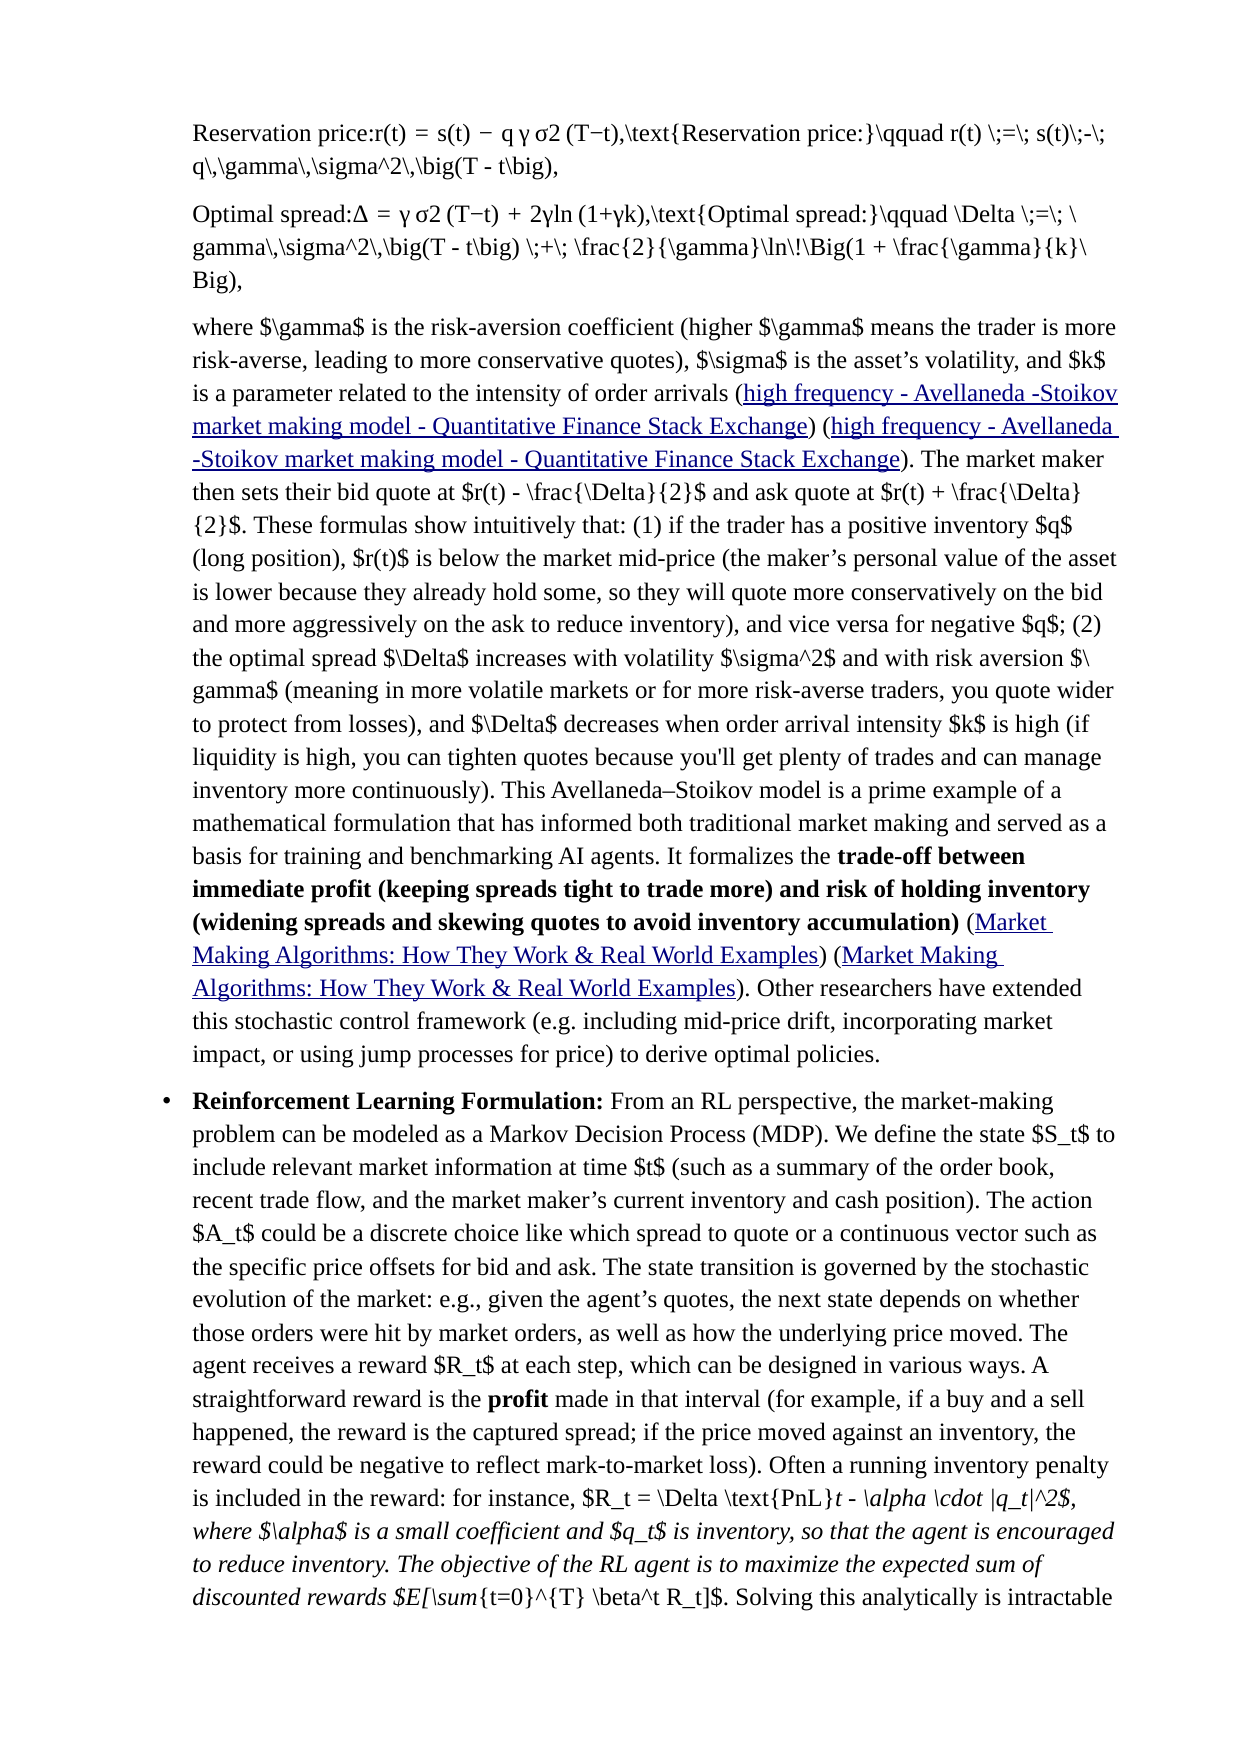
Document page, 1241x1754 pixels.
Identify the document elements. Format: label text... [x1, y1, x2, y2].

list where $\gamma$ is the risk-aversion coefficient (higher $\gamma$ means the trader is more risk-averse, leading to more conservative quotes), $\sigma$ is the asset’s volatility, and $k$ is a parameter related to the intensity of order arrivals (high frequency - Avellaneda -Stoikov market making model - Quantitative Finance Stack Exchange) (high frequency - Avellaneda -Stoikov market making model - Quantitative Finance Stack Exchange). The market maker then sets their bid quote at $r(t) - \frac{\Delta}{2}$ and ask quote at $r(t) + \frac{\Delta}{2}$. These formulas show intuitively that: (1) if the trader has a positive inventory $q$ (long position), $r(t)$ is below the market mid-price (the maker’s personal value of the asset is lower because they already hold some, so they will quote more conservatively on the bid and more aggressively on the ask to reduce inventory), and vice versa for negative $q$; (2) the optimal spread $\Delta$ increases with volatility $\sigma^2$ and with risk aversion $\gamma$ (meaning in more volatile markets or for more risk-averse traders, you quote wider to protect from losses), and $\Delta$ decreases when order arrival intensity $k$ is high (if liquidity is high, you can tighten quotes because you'll get plenty of trades and can manage inventory more continuously). This Avellaneda–Stoikov model is a prime example of a mathematical formulation that has informed both traditional market making and served as a basis for training and benchmarking AI agents. It formalizes the trade-off between immediate profit (keeping spreads tight to trade more) and risk of holding inventory (widening spreads and skewing quotes to avoid inventory accumulation) (Market Making Algorithms: How They Work & Real World Examples) (Market Making Algorithms: How They Work & Real World Examples). Other researchers have extended this stochastic control framework (e.g. including mid-price drift, incorporating market impact, or using jump processes for price) to derive optimal policies. [162, 312, 1122, 1068]
list Optimal spread:Δ = γ σ2 (T−t) + 2γln⁡ ⁣(1+γk),\text{Optimal spread:}\qquad \Delta \;=\; \gamma\,\sigma^2\,\big(T - t\big) \;+\; \frac{2}{\gamma}\ln\!\Big(1 + \frac{\gamma}{k}\Big), [162, 199, 1122, 293]
list Reservation price:r(t) = s(t) − q γ σ2 (T−t),\text{Reservation price:}\qquad r(t) \;=\; s(t)\;-\; q\,\gamma\,\sigma^2\,\big(T - t\big), [162, 118, 1122, 180]
list Reinforcement Learning Formulation: From an RL perspective, the market-making problem can be modeled as a Markov Decision Process (MDP). We define the state $S_t$ to include relevant market information at time $t$ (such as a summary of the order book, recent trade flow, and the market maker’s current inventory and cash position). The action $A_t$ could be a discrete choice like which spread to quote or a continuous vector such as the specific price offsets for bid and ask. The state transition is governed by the stochastic evolution of the market: e.g., given the agent’s quotes, the next state depends on whether those orders were hit by market orders, as well as how the underlying price moved. The agent receives a reward $R_t$ at each step, which can be designed in various ways. A straightforward reward is the profit made in that interval (for example, if a buy and a sell happened, the reward is the captured spread; if the price moved against an inventory, the reward could be negative to reflect mark-to-market loss). Often a running inventory penalty is included in the reward: for instance, $R_t = \Delta \text{PnL}t - \alpha \cdot |q_t|^2$, where $\alpha$ is a small coefficient and $q_t$ is inventory, so that the agent is encouraged to reduce inventory. The objective of the RL agent is to maximize the expected sum of discounted rewards $E[\sum{t=0}^{T} \beta^t R_t]$. Solving this analytically is intractable [162, 1086, 1122, 1611]
